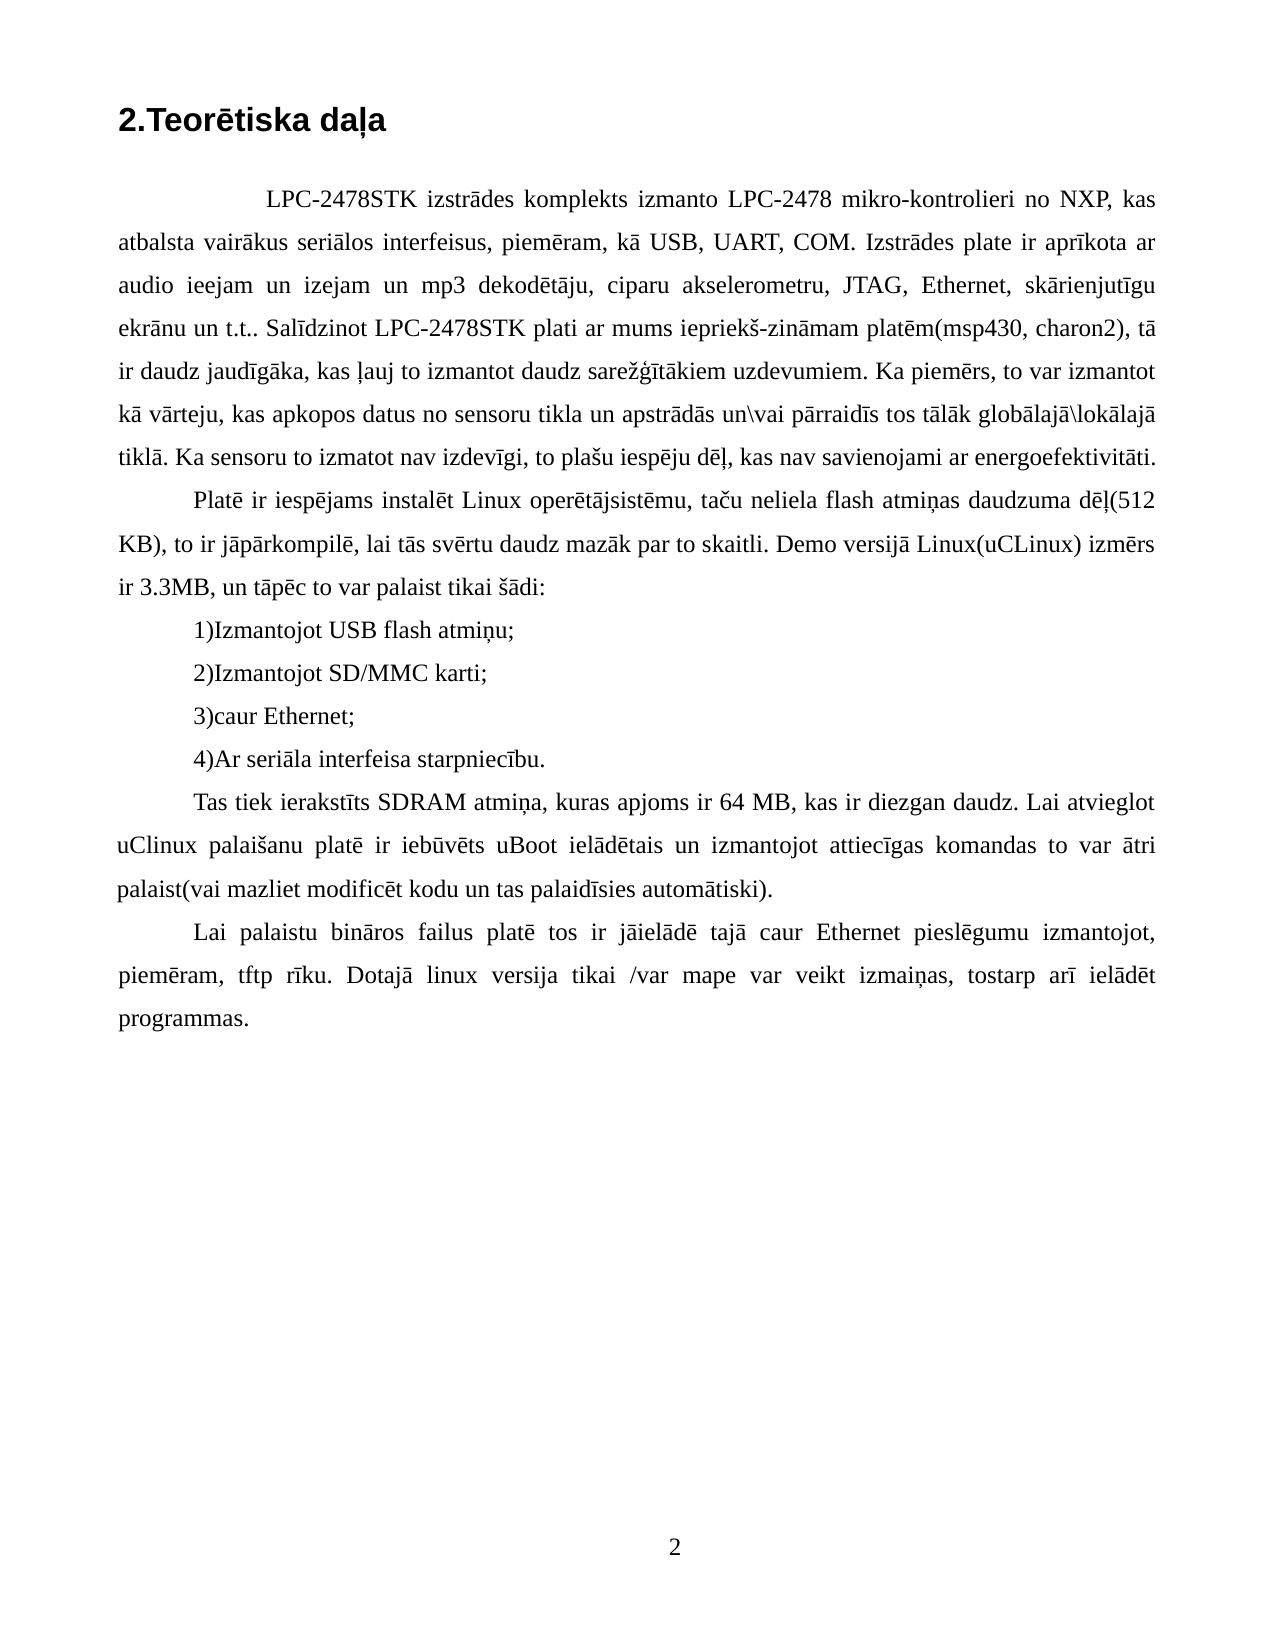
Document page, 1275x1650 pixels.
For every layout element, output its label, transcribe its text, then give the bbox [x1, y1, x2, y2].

list Tas tiek ierakstīts SDRAM atmiņa, kuras apjoms ir 64 MB, kas ir diezgan daudz. Lai atvieglot uClinux palaišanu platē ir iebūvēts uBoot ielādētais un izmantojot attiecīgas komandas to var ātri palaist(vai mazliet modificēt kodu un tas palaidīsies automātiski). [117, 787, 1157, 902]
list Ar seriāla interfeisa starpniecību. [193, 744, 1157, 773]
text Lai palaistu bināros failus platē tos ir jāielādē tajā caur Ethernet pieslēgumu izmantojot, piemēram, tftp rīku. Dotajā linux versija tikai /var mape var veikt izmaiņas, tostarp arī ielādēt programmas. [118, 917, 1157, 1032]
text LPC-2478STK izstrādes komplekts izmanto LPC-2478 mikro-kontrolieri no NXP, kas atbalsta vairākus seriālos interfeisus, piemēram, kā USB, UART, COM. Izstrādes plate ir aprīkota ar audio ieejam un izejam un mp3 dekodētāju, ciparu akselerometru, JTAG, Ethernet, skārienjutīgu ekrānu un t.t.. Salīdzinot LPC-2478STK plati ar mums iepriekš-zināmam platēm(msp430, charon2), tā ir daudz jaudīgāka, kas ļauj to izmantot daudz sarežģītākiem uzdevumiem. Ka piemērs, to var izmantot kā vārteju, kas apkopos datus no sensoru tikla un apstrādās un\vai pārraidīs tos tālāk globālajā\lokālajā tiklā. Ka sensoru to izmatot nav izdevīgi, to plašu iespēju dēļ, kas nav savienojami ar energoefektivitāti. [118, 184, 1157, 471]
list Izmantojot USB flash atmiņu; [193, 615, 1157, 644]
text Platē ir iespējams instalēt Linux operētājsistēmu, taču neliela flash atmiņas daudzuma dēļ(512 KB), to ir jāpārkompilē, lai tās svērtu daudz mazāk par to skaitli. Demo versijā Linux(uCLinux) izmērs ir 3.3MB, un tāpēc to var palaist tikai šādi: [118, 486, 1157, 601]
subtitle Teorētiska daļa [118, 101, 1157, 139]
list caur Ethernet; [193, 701, 1157, 730]
list Izmantojot SD/MMC karti; [193, 658, 1157, 687]
